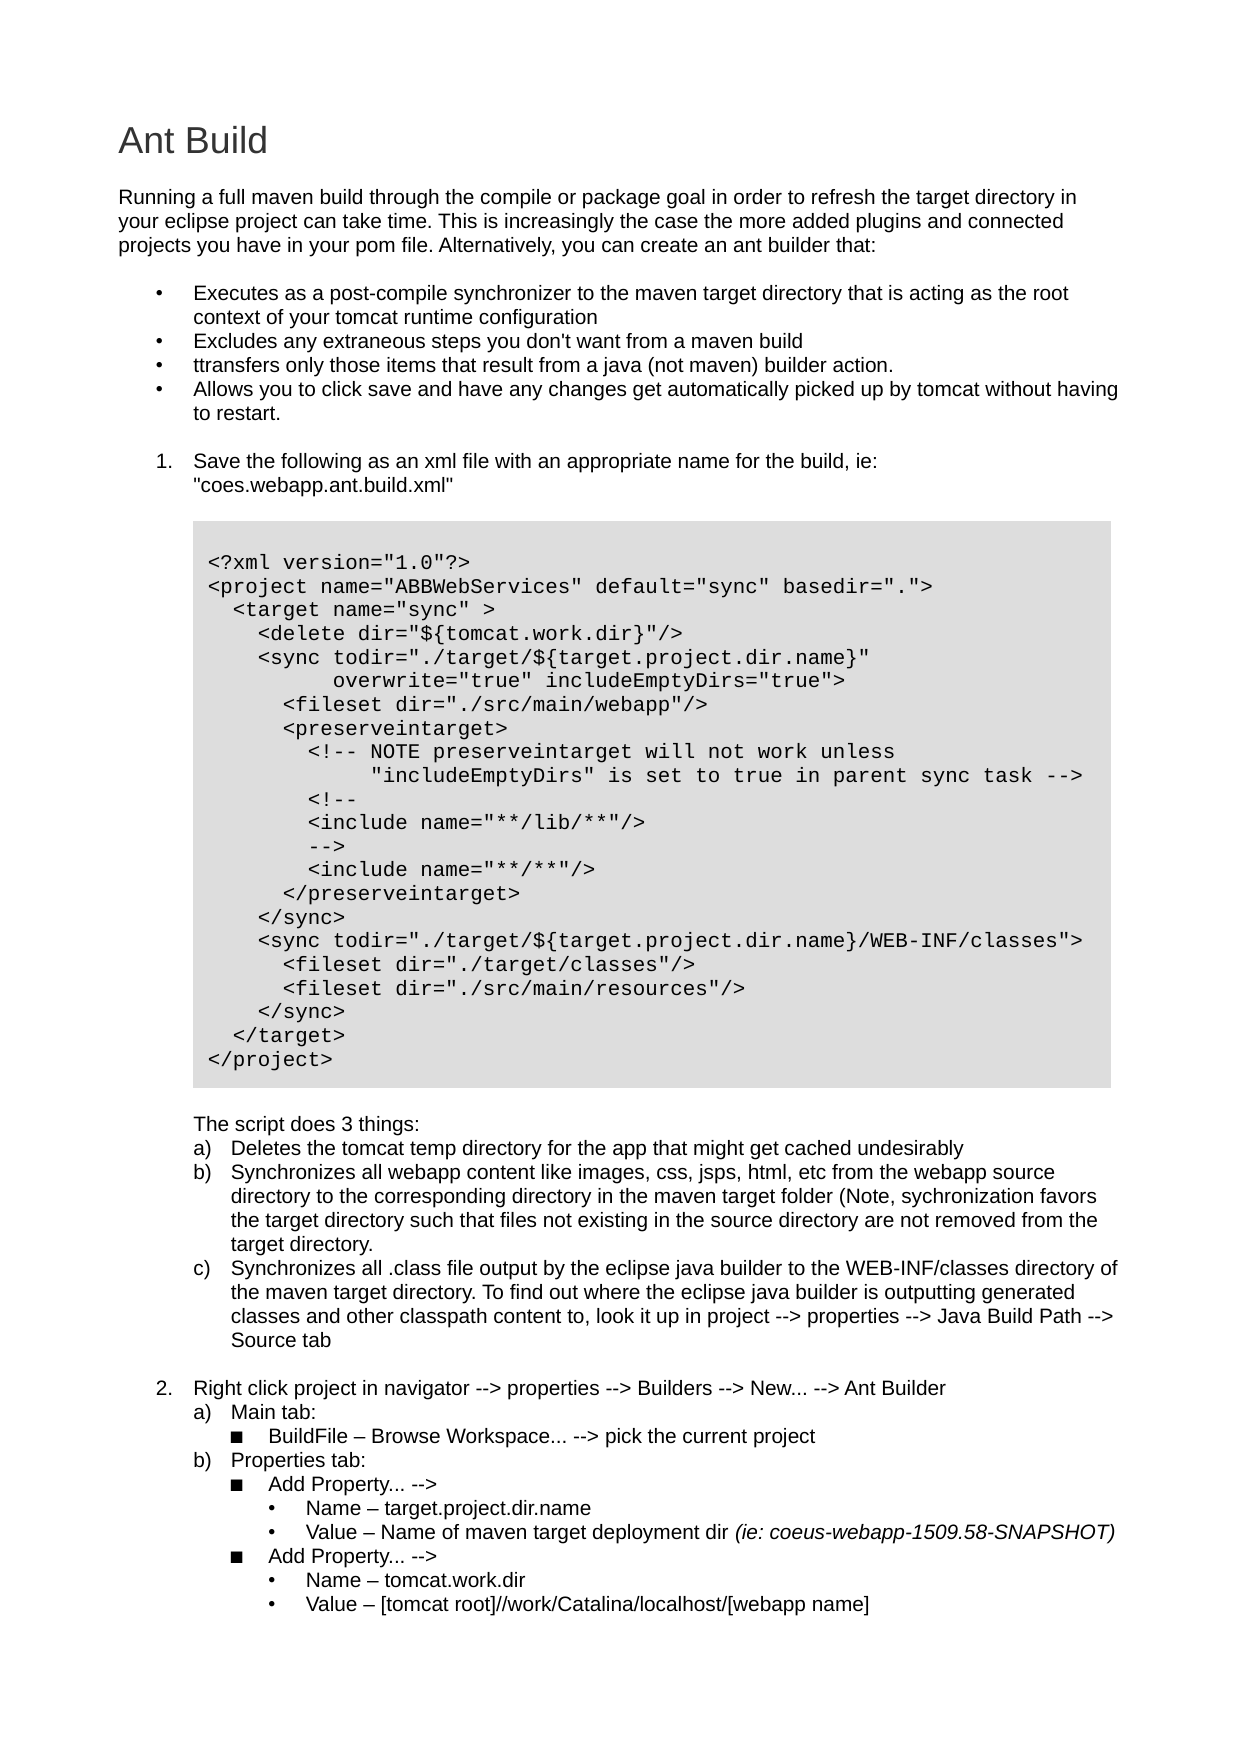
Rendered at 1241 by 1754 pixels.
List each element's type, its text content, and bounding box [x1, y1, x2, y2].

list Value – [tomcat root]//work/Catalina/localhost/[webapp name] [268, 1592, 1122, 1616]
list Deletes the tomcat temp directory for the app that might get cached undesirably [193, 1136, 1122, 1160]
list Main tab: [193, 1399, 1122, 1423]
list Synchronizes all .class file output by the eclipse java builder to the WEB-INF/classes directory of the maven target directory. To find out where the eclipse java builder is outputting generated classes and other classpath content to, look it up in project --> properties --> Java Build Path --> Source tab [193, 1256, 1122, 1376]
list Value – Name of maven target deployment dir (ie: coeus-webapp-1509.58-SNAPSHOT) [268, 1519, 1122, 1544]
list Executes as a post-compile synchronizer to the maven target directory that is acting as the root context of your tomcat runtime configuration [156, 281, 1122, 329]
text Running a full maven build through the compile or package goal in order to refresh the target directory in your eclipse project can take time. This is increasingly the case the more added plugins and connected projects you have in your pom file. Alternatively, you can create an ant builder that: [118, 185, 1122, 257]
list Right click project in navigator --> properties --> Builders --> New... --> Ant Builder [156, 1376, 1122, 1399]
list Allows you to click save and have any changes get automatically picked up by tomcat without having to restart. [156, 377, 1122, 425]
list Add Property... --> [231, 1544, 1122, 1568]
list BuildFile – Browse Workspace... --> pick the current project [231, 1423, 1122, 1447]
list Add Property... --> [231, 1471, 1122, 1496]
list Excludes any extraneous steps you don't want from a maven build [156, 329, 1122, 353]
list Synchronizes all webapp content like images, css, jsps, html, etc from the webapp source directory to the corresponding directory in the maven target folder (Note, sychronization favors the target directory such that files not existing in the source directory are not removed from the target directory. [193, 1160, 1122, 1256]
list Properties tab: [193, 1447, 1122, 1471]
list Name – target.project.dir.name [268, 1496, 1122, 1519]
list ttransfers only those items that result from a java (not maven) builder action. [156, 353, 1122, 377]
text Ant Build [118, 118, 1122, 161]
list Save the following as an xml file with an appropriate name for the build, ie: "coes.webapp.ant.build.xml" The script does 3 things: [156, 449, 1122, 1136]
list Name – tomcat.work.dir [268, 1568, 1122, 1592]
